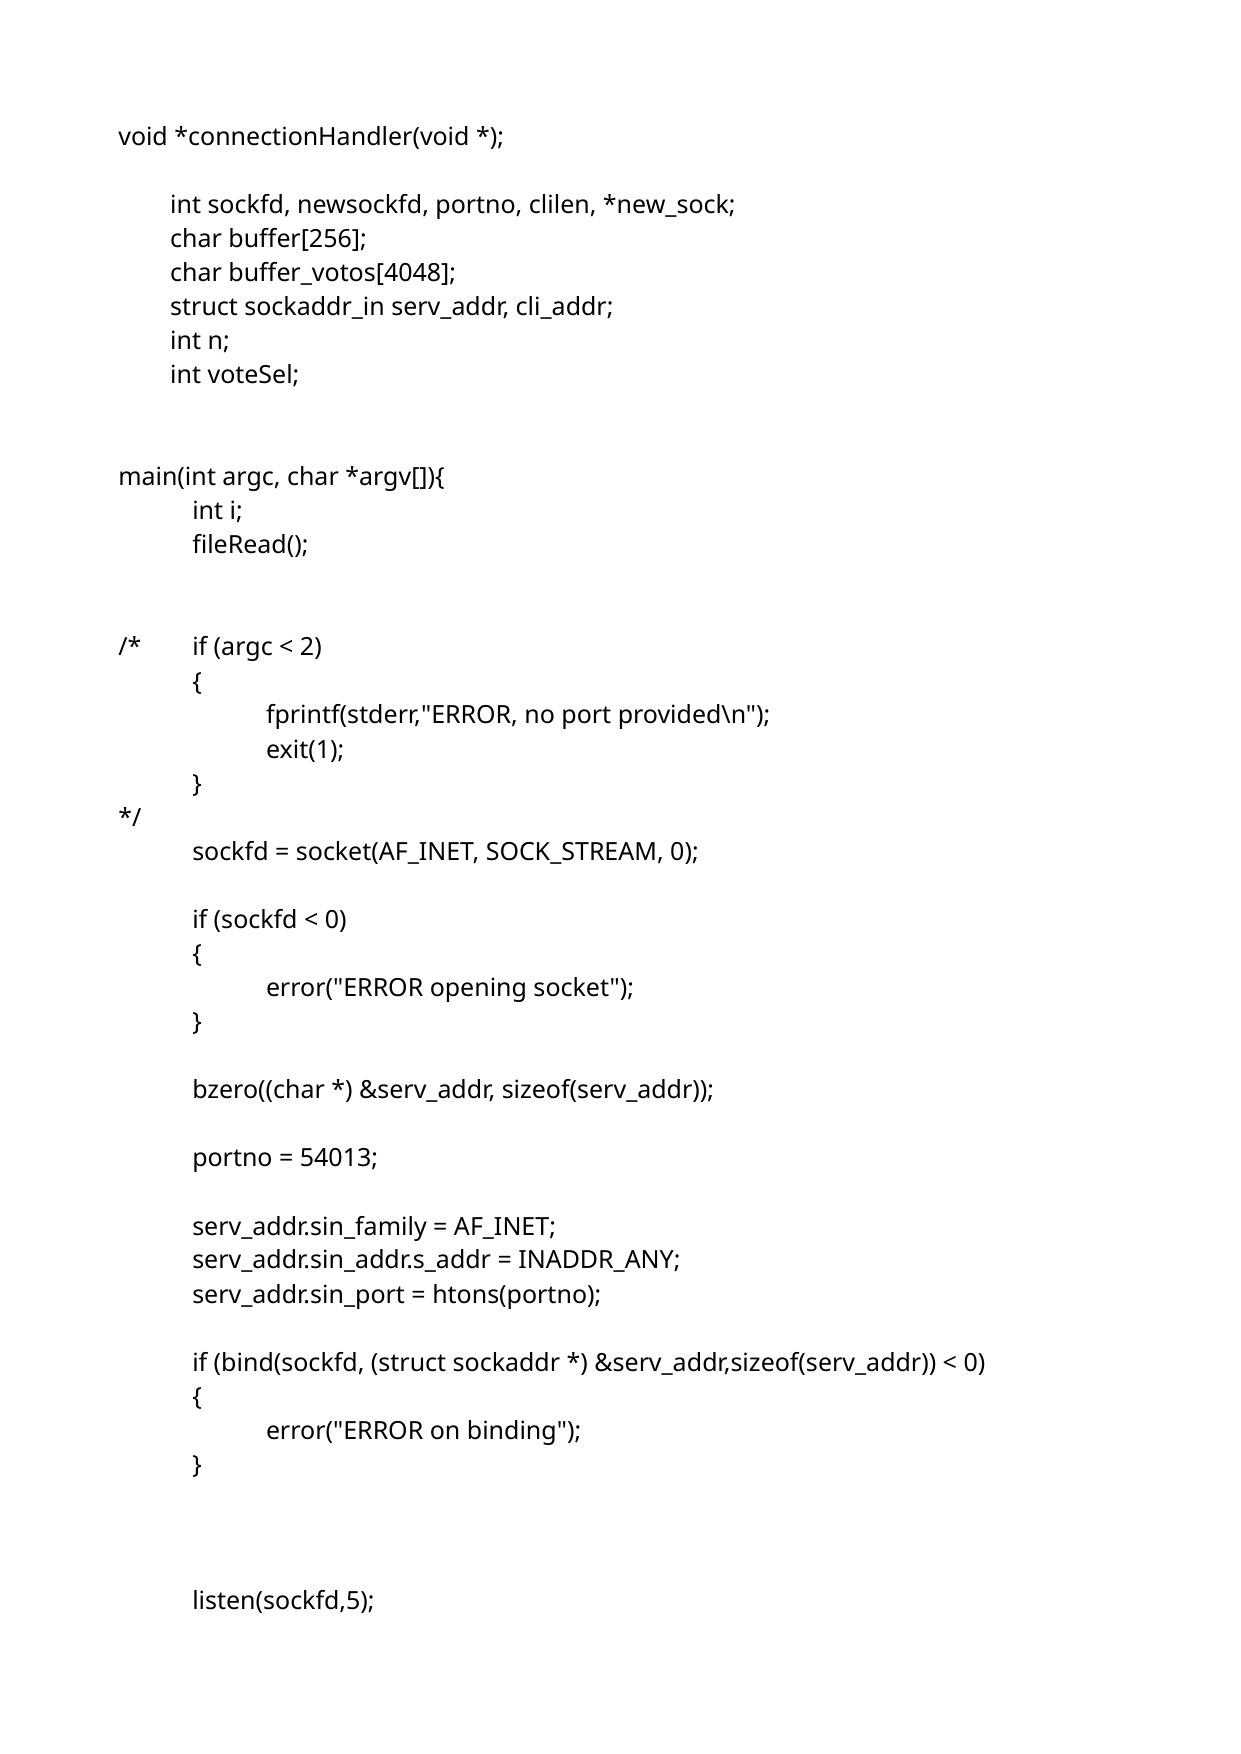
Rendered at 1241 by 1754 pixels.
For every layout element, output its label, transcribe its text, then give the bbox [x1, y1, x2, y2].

text bzero((char *) &serv_addr, sizeof(serv_addr)); [118, 1072, 1122, 1106]
text exit(1); [118, 731, 1122, 765]
text } [118, 765, 1122, 799]
text { [118, 663, 1122, 697]
text serv_addr.sin_port = htons(portno); [118, 1276, 1122, 1310]
text { [118, 1378, 1122, 1412]
text error("ERROR on binding"); [118, 1412, 1122, 1447]
text /* if (argc < 2) [118, 629, 1122, 663]
text fileRead(); [118, 527, 1122, 561]
text */ [118, 799, 1122, 833]
text char buffer[256]; [118, 220, 1122, 254]
text listen(sockfd,5); [118, 1583, 1122, 1617]
text int voteSel; [118, 357, 1122, 391]
text void *connectionHandler(void *); [118, 118, 1122, 152]
text if (sockfd < 0) [118, 902, 1122, 936]
text struct sockaddr_in serv_addr, cli_addr; [118, 288, 1122, 322]
text error("ERROR opening socket"); [118, 970, 1122, 1004]
text portno = 54013; [118, 1140, 1122, 1174]
text sockfd = socket(AF_INET, SOCK_STREAM, 0); [118, 833, 1122, 867]
text } [118, 1447, 1122, 1481]
text main(int argc, char *argv[]){ [118, 459, 1122, 493]
text int sockfd, newsockfd, portno, clilen, *new_sock; [118, 186, 1122, 220]
text int n; [118, 322, 1122, 357]
text char buffer_votos[4048]; [118, 254, 1122, 288]
text fprintf(stderr,"ERROR, no port provided\n"); [118, 697, 1122, 731]
text serv_addr.sin_addr.s_addr = INADDR_ANY; [118, 1242, 1122, 1276]
text serv_addr.sin_family = AF_INET; [118, 1208, 1122, 1242]
text if (bind(sockfd, (struct sockaddr *) &serv_addr,sizeof(serv_addr)) < 0) [118, 1344, 1122, 1378]
text { [118, 936, 1122, 970]
text } [118, 1004, 1122, 1038]
text int i; [118, 493, 1122, 527]
